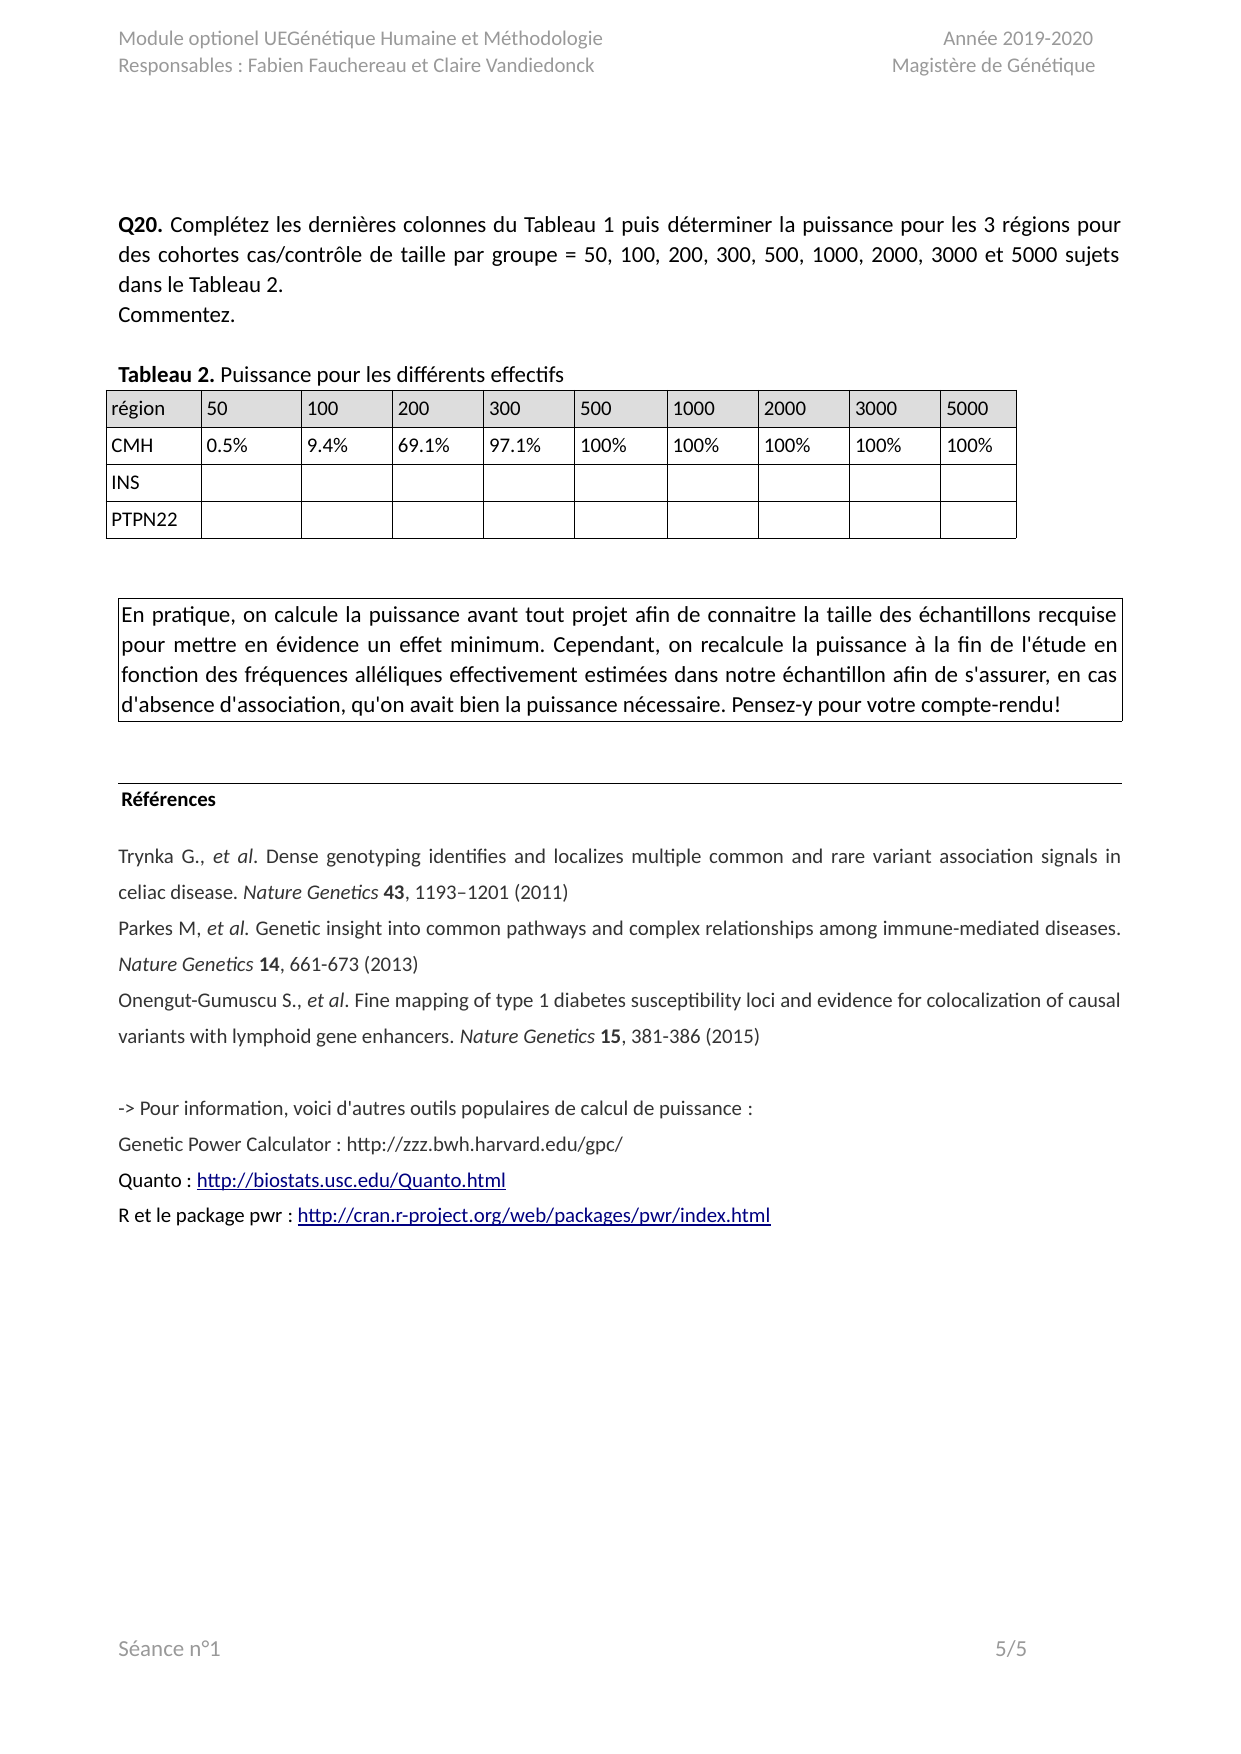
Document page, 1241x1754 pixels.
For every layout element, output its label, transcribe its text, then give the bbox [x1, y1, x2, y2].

table_header 100 [302, 391, 392, 427]
table_cell [302, 465, 392, 501]
table_header 5000 [941, 391, 1016, 427]
table_cell [393, 502, 483, 538]
list -> Pour information, voici d'autres outils populaires de calcul de puissance : [118, 1084, 1122, 1120]
table_cell [575, 465, 667, 501]
table_cell 9.4% [302, 428, 392, 464]
table_cell [850, 502, 940, 538]
table_cell [484, 465, 574, 501]
list R et le package pwr : http://cran.r-project.org/web/packages/pwr/index.html [118, 1192, 1122, 1228]
table_cell 100% [668, 428, 758, 464]
text Tableau 2. Puissance pour les différents effectifs [118, 360, 1122, 388]
table_cell PTPN22 [107, 502, 201, 538]
table_cell 100% [941, 428, 1016, 464]
table_header 50 [202, 391, 301, 427]
text Commentez. [118, 300, 1122, 328]
text Q20. Complétez les dernières colonnes du Tableau 1 puis déterminer la puissance pour les 3 régions pour des cohortes cas/contrôle de taille par groupe = 50, 100, 200, 300, 500, 1000, 2000, 3000 et 5000 sujets dans le Tableau 2. [118, 210, 1122, 298]
table_header 1000 [668, 391, 758, 427]
text En pratique, on calcule la puissance avant tout projet afin de connaitre la taille des échantillons recquise pour mettre en évidence un effet minimum. Cependant, on recalcule la puissance à la fin de l'étude en fonction des fréquences alléliques effectivement estimées dans notre échantillon afin de s'assurer, en cas d'absence d'association, qu'on avait bien la puissance nécessaire. Pensez-y pour votre compte-rendu! [119, 599, 1122, 721]
table_cell [393, 465, 483, 501]
table_cell [759, 502, 849, 538]
table_cell 100% [759, 428, 849, 464]
table_header 300 [484, 391, 574, 427]
table_cell 97.1% [484, 428, 574, 464]
list Trynka G., et al. Dense genotyping identifies and localizes multiple common and rare variant association signals in celiac disease. Nature Genetics 43, 1193–1201 (2011) [118, 833, 1122, 905]
table_cell INS [107, 465, 201, 501]
table_cell [202, 502, 301, 538]
table_cell [575, 502, 667, 538]
list Parkes M, et al. Genetic insight into common pathways and complex relationships among immune-mediated diseases. Nature Genetics 14, 661-673 (2013) [118, 905, 1122, 977]
table_cell [302, 502, 392, 538]
table_cell CMH [107, 428, 201, 464]
table_cell 69.1% [393, 428, 483, 464]
table_cell [668, 502, 758, 538]
table_header 2000 [759, 391, 849, 427]
table_header région [107, 391, 201, 427]
table_cell [484, 502, 574, 538]
table_cell 100% [575, 428, 667, 464]
table_cell [668, 465, 758, 501]
table_cell 100% [850, 428, 940, 464]
table_header 3000 [850, 391, 940, 427]
table_cell [941, 502, 1016, 538]
table_cell [850, 465, 940, 501]
table_cell [759, 465, 849, 501]
list Onengut-Gumuscu S., et al. Fine mapping of type 1 diabetes susceptibility loci and evidence for colocalization of causal variants with lymphoid gene enhancers. Nature Genetics 15, 381-386 (2015) [118, 977, 1122, 1048]
table_cell 0.5% [202, 428, 301, 464]
text Références [118, 784, 1122, 814]
table_header 500 [575, 391, 667, 427]
table_cell [202, 465, 301, 501]
table_cell [941, 465, 1016, 501]
table_header 200 [393, 391, 483, 427]
list Genetic Power Calculator : http://zzz.bwh.harvard.edu/gpc/ [118, 1120, 1122, 1156]
list Quanto : http://biostats.usc.edu/Quanto.html [118, 1156, 1122, 1192]
